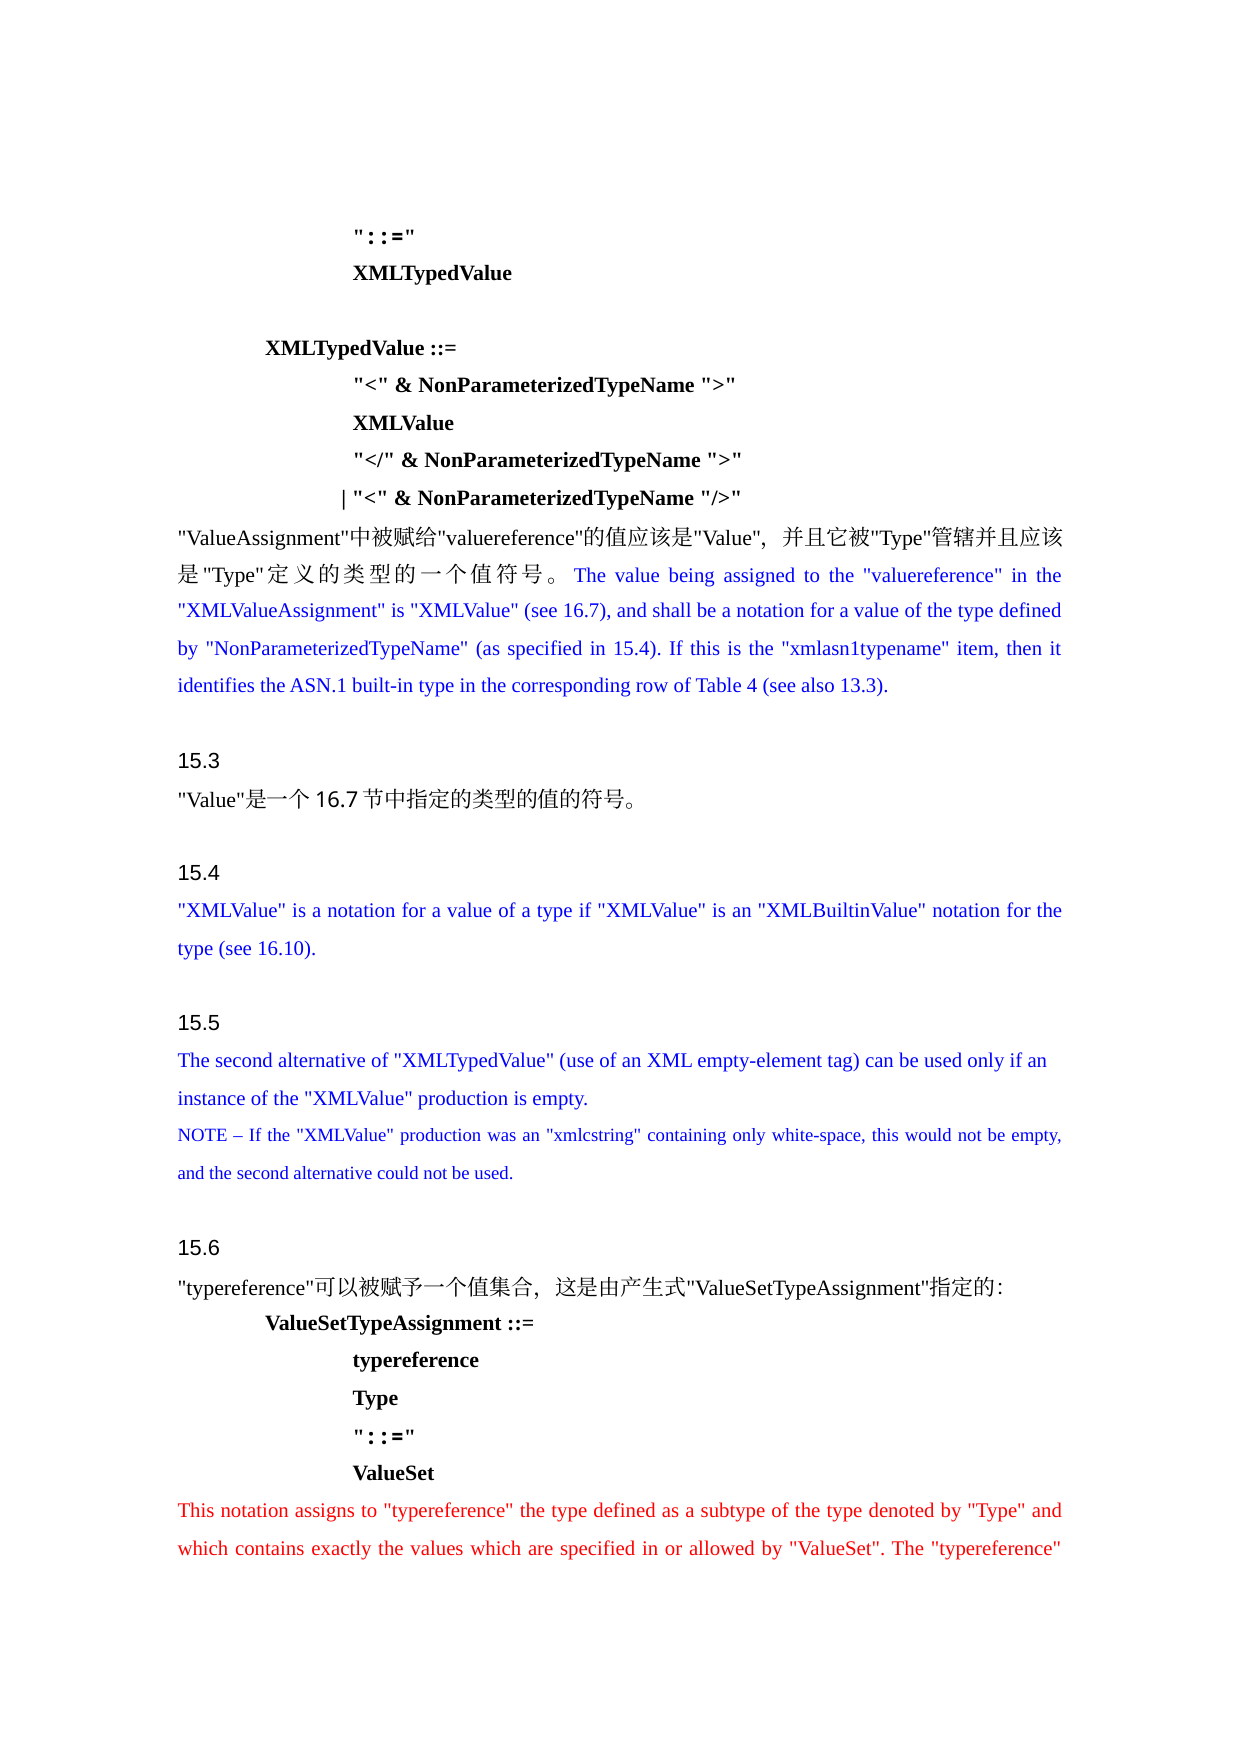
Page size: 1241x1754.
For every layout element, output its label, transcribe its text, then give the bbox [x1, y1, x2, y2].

text | "<" & NonParameterizedTypeName "/>" [177, 479, 1063, 517]
subtitle 15.5 [177, 1004, 1063, 1042]
text Type [177, 1379, 1063, 1417]
text "typereference"可以被赋予一个值集合，这是由产生式"ValueSetTypeAssignment"指定的： [177, 1267, 1063, 1304]
subtitle 15.6 [177, 1229, 1063, 1267]
text typereference [177, 1342, 1063, 1379]
subtitle 15.4 [177, 854, 1063, 892]
text instance of the "XMLValue" production is empty. [177, 1079, 1063, 1117]
text "::=" [177, 217, 1063, 254]
text This notation assigns to "typereference" the type defined as a subtype of the type denoted by "Type" and which contains exactly the values which are specified in or allowed by "ValueSet". The "typereference" [177, 1492, 1063, 1567]
text XMLValue [177, 404, 1063, 442]
text NOTE – If the "XMLValue" production was an "xmlcstring" containing only white-space, this would not be empty, and the second alternative could not be used. [177, 1117, 1063, 1192]
text "</" & NonParameterizedTypeName ">" [177, 442, 1063, 479]
text "Value"是一个16.7节中指定的类型的值的符号。 [177, 779, 1063, 817]
text XMLTypedValue [177, 254, 1063, 292]
text XMLTypedValue ::= [177, 329, 1063, 367]
text The second alternative of "XMLTypedValue" (use of an XML empty-element tag) can be used only if an [177, 1042, 1063, 1079]
text "ValueAssignment"中被赋给"valuereference"的值应该是"Value"，并且它被"Type"管辖并且应该是"Type"定义的类型的一个值符号。The value being assigned to the "valuereference" in the "XMLValueAssignment" is "XMLValue" (see 16.7), and shall be a notation for a value of the type defined by "NonParameterizedTypeName" (as specified in 15.4). If this is the "xmlasn1typename" item, then it identifies the ASN.1 built-in type in the corresponding row of Table 4 (see also 13.3). [177, 517, 1063, 704]
text "<" & NonParameterizedTypeName ">" [177, 367, 1063, 404]
text "XMLValue" is a notation for a value of a type if "XMLValue" is an "XMLBuiltinValue" notation for the type (see 16.10). [177, 892, 1063, 967]
text "::=" [177, 1417, 1063, 1454]
subtitle 15.3 [177, 742, 1063, 779]
text ValueSet [177, 1454, 1063, 1492]
text ValueSetTypeAssignment ::= [177, 1304, 1063, 1342]
